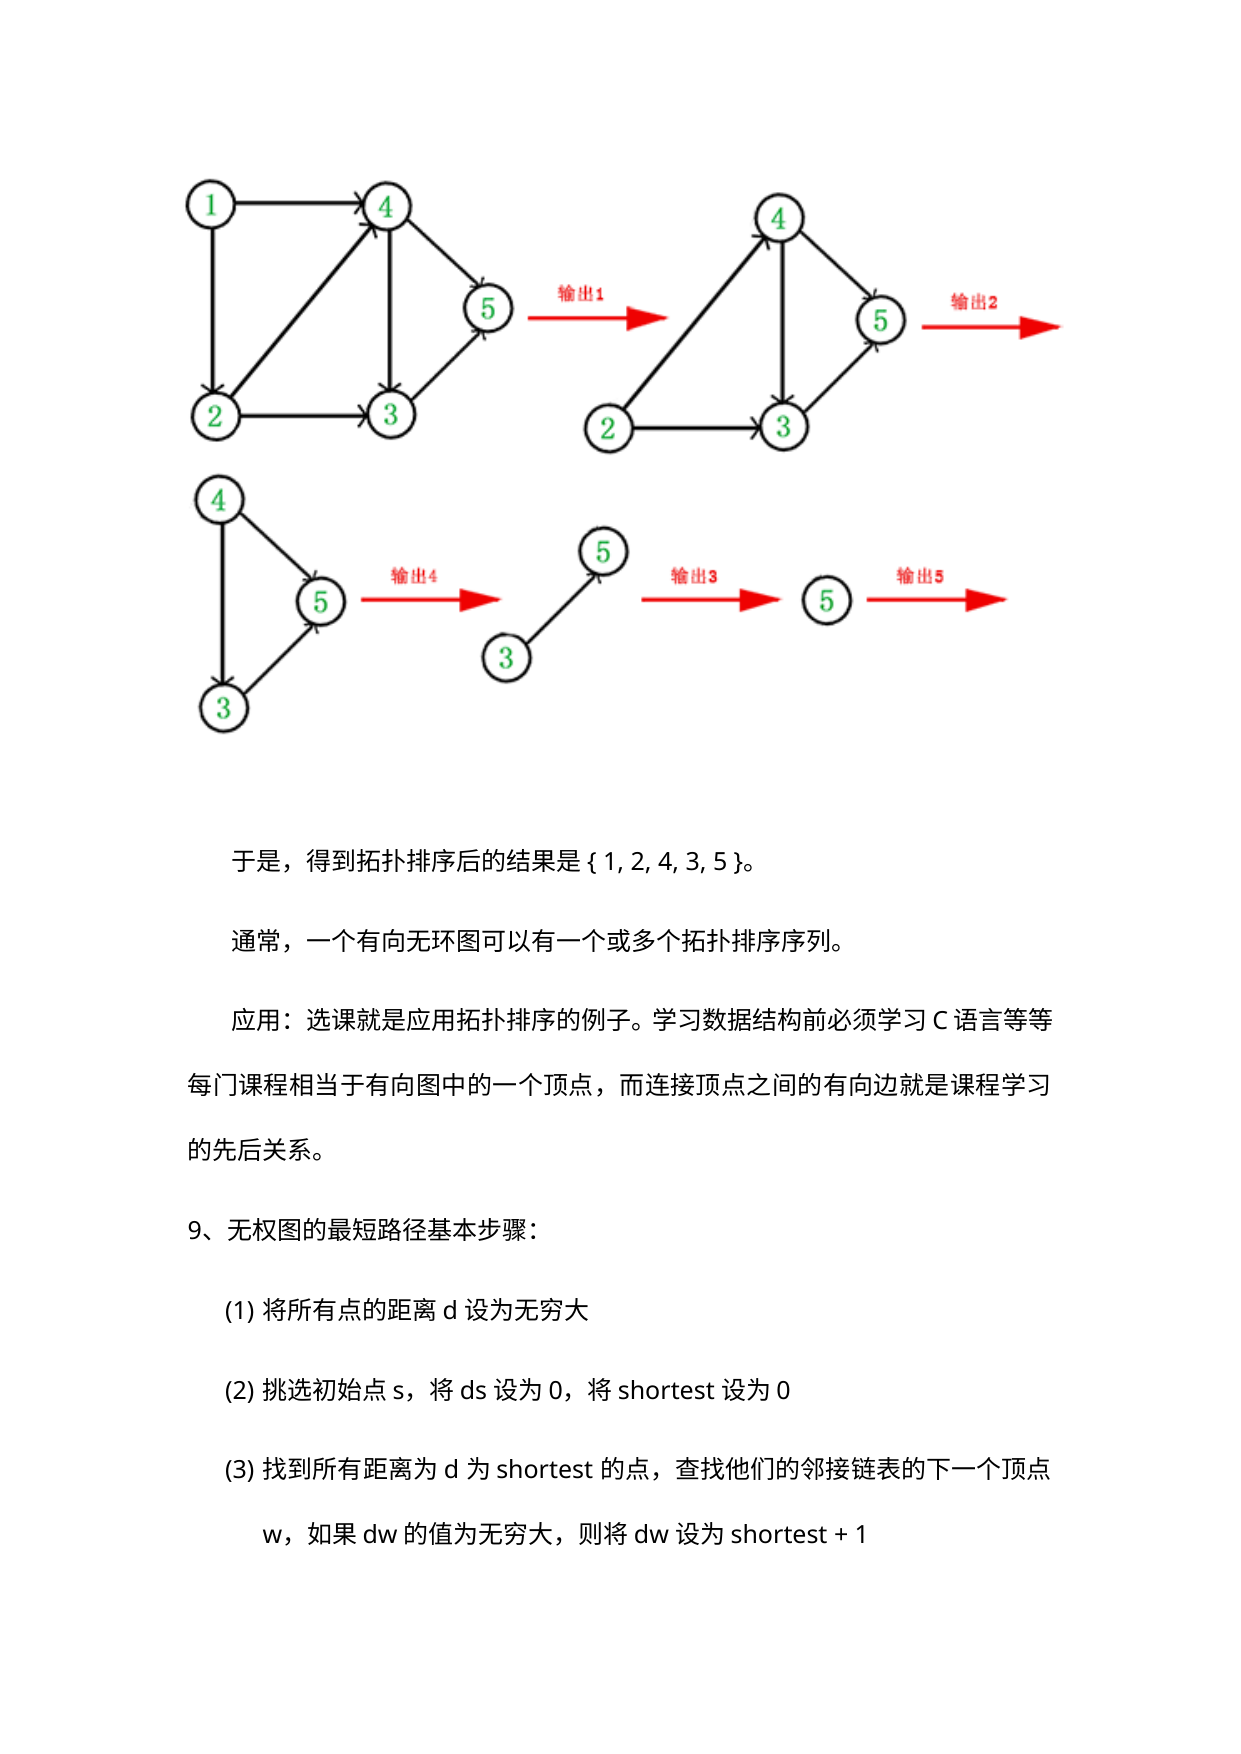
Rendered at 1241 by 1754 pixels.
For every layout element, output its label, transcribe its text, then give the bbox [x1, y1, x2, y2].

text 于是，得到拓扑排序后的结果是 { 1, 2, 4, 3, 5 }。 [187, 827, 1053, 892]
text 应用：选课就是应用拓扑排序的例子。学习数据结构前必须学习C语言等等，每门课程相当于有向图中的一个顶点，而连接顶点之间的有向边就是课程学习的先后关系。 [187, 986, 1053, 1181]
list 挑选初始点s，将ds 设为0，将shortest 设为0 [225, 1356, 1053, 1421]
list 无权图的最短路径基本步骤： [187, 1196, 1053, 1261]
list 找到所有距离为d 为shortest 的点，查找他们的邻接链表的下一个顶点 w，如果dw 的值为无穷大，则将dw 设为shortest + 1 [225, 1436, 1053, 1566]
list 将所有点的距离d 设为无穷大 [225, 1276, 1053, 1341]
picture [166, 162, 1074, 746]
text 通常，一个有向无环图可以有一个或多个拓扑排序序列。 [187, 907, 1053, 972]
